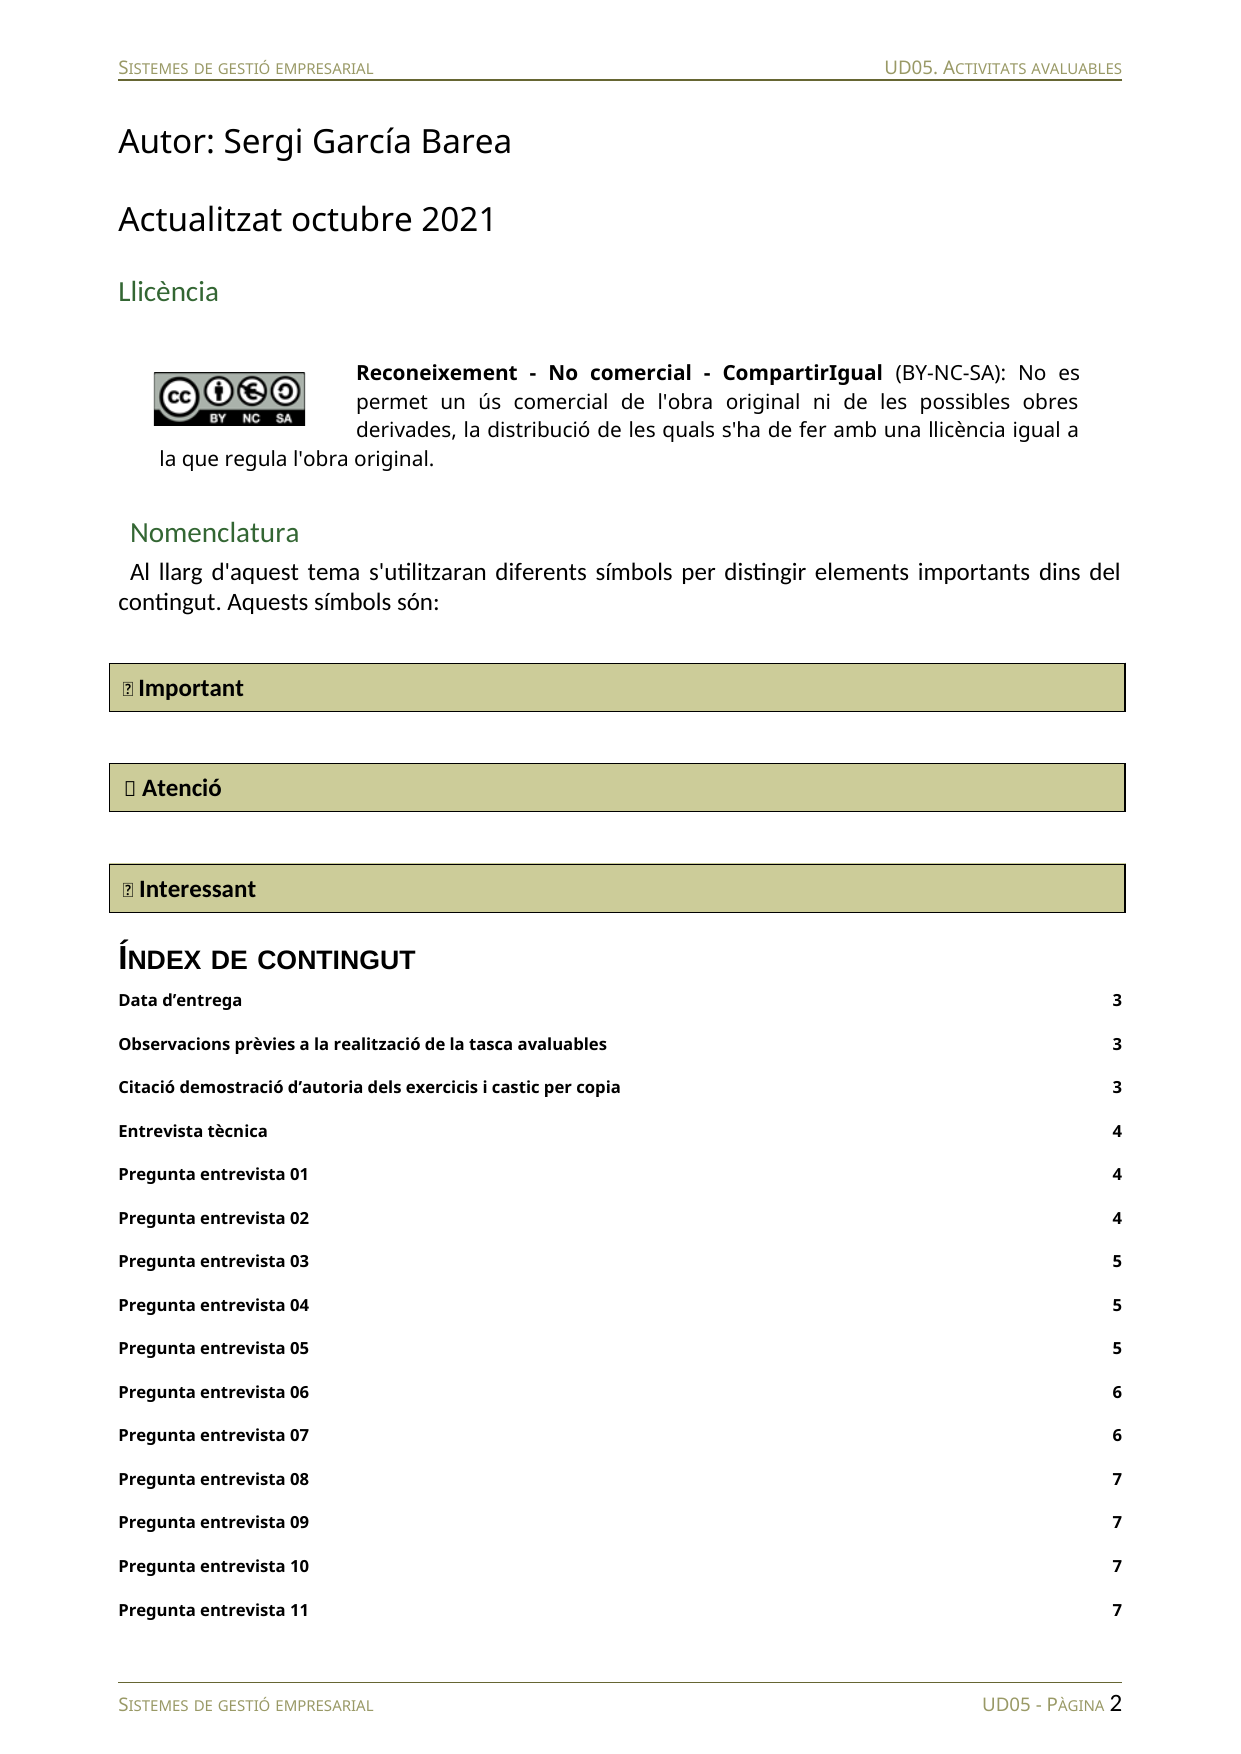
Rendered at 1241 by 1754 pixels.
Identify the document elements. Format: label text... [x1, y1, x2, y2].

text Actualitzat octubre 2021 [118, 196, 1122, 241]
text ❕ Atenció [110, 764, 1124, 811]
text Pregunta entrevista 05 5 [118, 1337, 1122, 1360]
text Nomenclatura [118, 514, 1122, 549]
text Pregunta entrevista 10 7 [118, 1555, 1122, 1577]
text Pregunta entrevista 01 4 [118, 1163, 1122, 1186]
text Pregunta entrevista 04 5 [118, 1293, 1122, 1316]
text Pregunta entrevista 06 6 [118, 1381, 1122, 1403]
text 📖 Important [110, 664, 1124, 711]
text Índex de contingut [118, 938, 1122, 976]
text Pregunta entrevista 07 6 [118, 1424, 1122, 1447]
text Pregunta entrevista 08 7 [118, 1468, 1122, 1490]
text Pregunta entrevista 03 5 [118, 1250, 1122, 1273]
picture [153, 372, 306, 426]
text Data d’entrega 3 [118, 989, 1122, 1011]
text Pregunta entrevista 09 7 [118, 1511, 1122, 1534]
text Pregunta entrevista 02 4 [118, 1206, 1122, 1229]
text Reconeixement - No comercial - CompartirIgual (BY-NC-SA): No es permet un ús comercial de l'obra original ni de les possibles obres derivades, la distribució de les quals s'ha de fer amb una llicència igual a la que regula l'obra original. [159, 358, 1080, 472]
text 💬 Interessant [110, 865, 1124, 912]
text Al llarg d'aquest tema s'utilitzaran diferents símbols per distingir elements importants dins del contingut. Aquests símbols són: [118, 556, 1122, 617]
text Pregunta entrevista 11 7 [118, 1598, 1122, 1621]
text Autor: Sergi García Barea [118, 118, 1122, 163]
text Llicència [118, 273, 1122, 309]
text Observacions prèvies a la realització de la tasca avaluables 3 [118, 1032, 1122, 1055]
text Citació demostració d’autoria dels exercicis i castic per copia 3 [118, 1076, 1122, 1098]
text Entrevista tècnica 4 [118, 1119, 1122, 1142]
